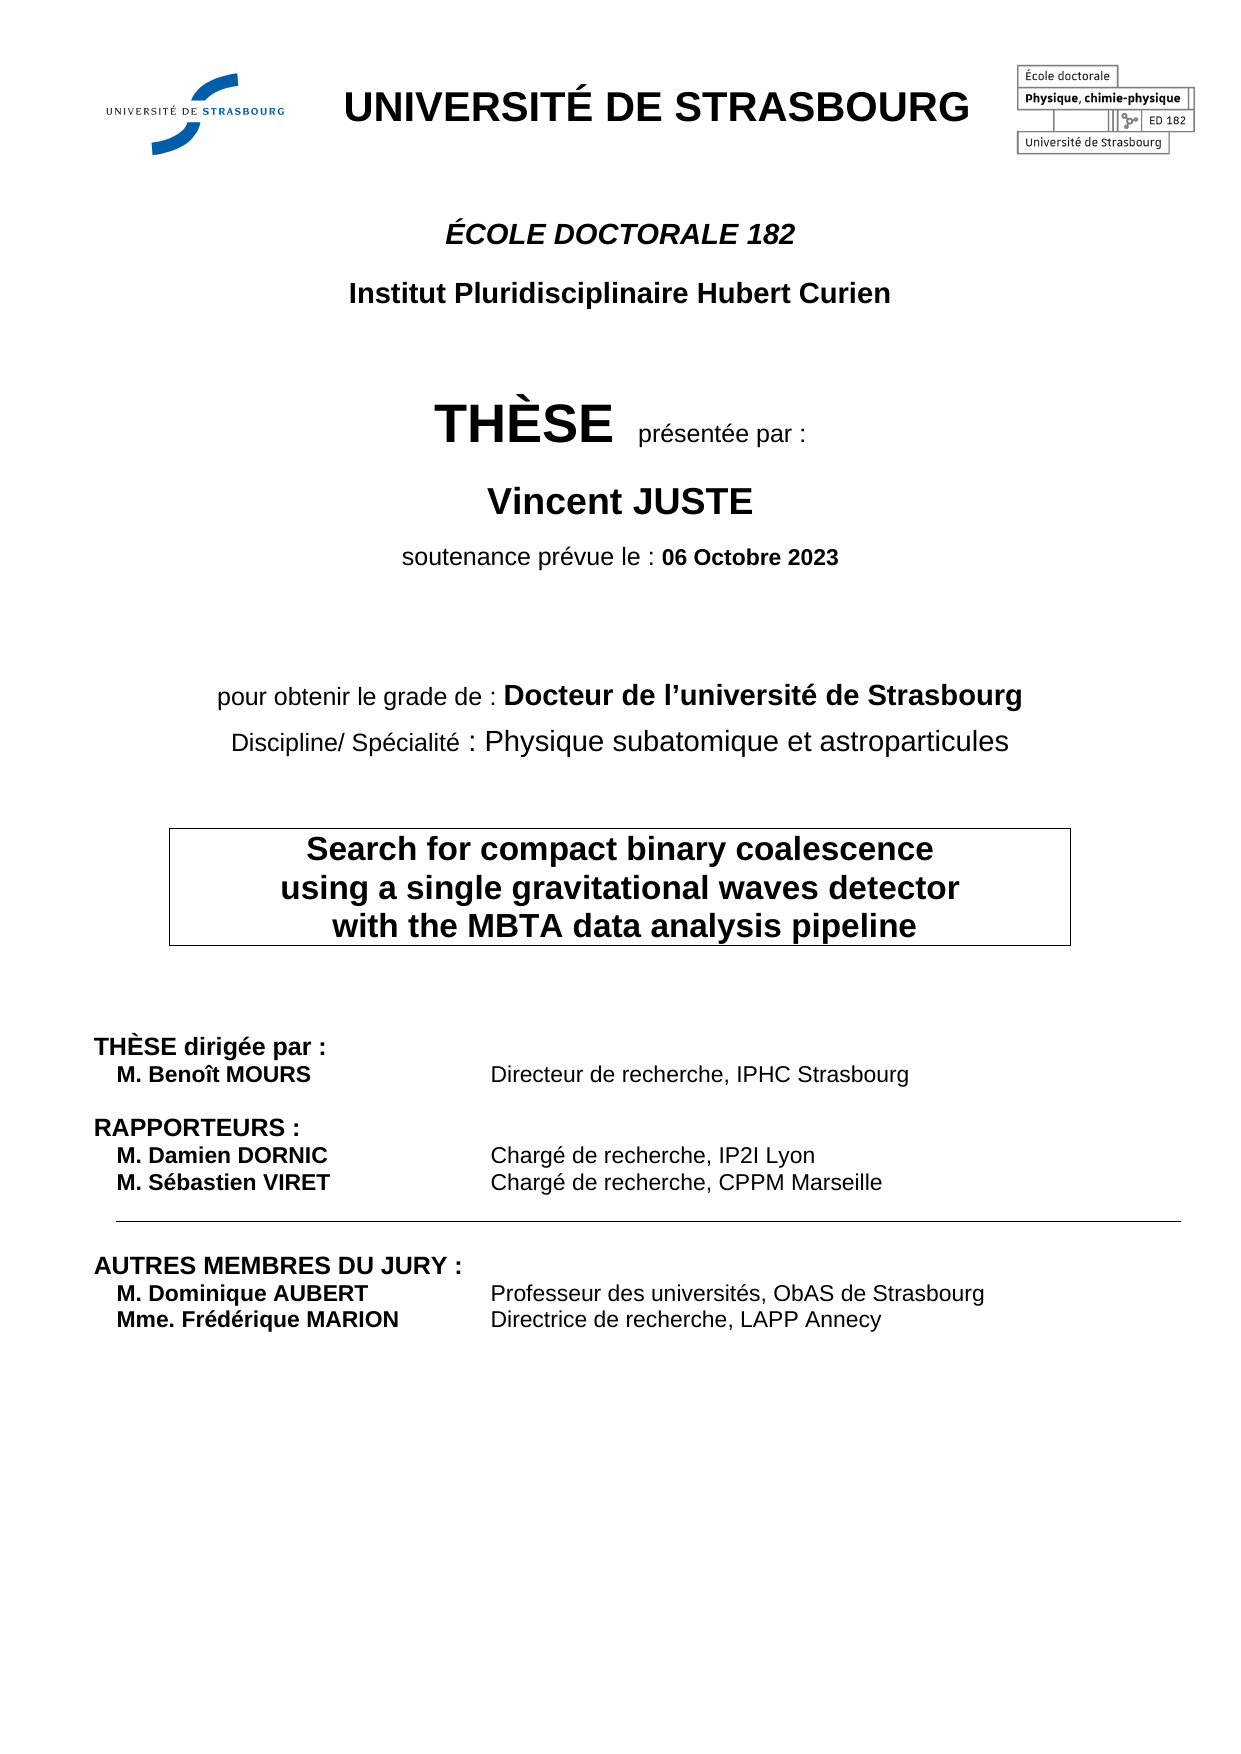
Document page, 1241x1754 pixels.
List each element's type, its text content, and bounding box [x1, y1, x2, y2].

table_header Search for compact binary coalescence using a single gravitational waves detector with the MBTA data analysis pipeline [170, 829, 1070, 945]
text soutenance prévue le : 06 Octobre 2023 [59, 541, 1181, 570]
text THÈSE dirigée par : [93, 1032, 1181, 1061]
table_header [82, 59, 320, 171]
text M. Sébastien VIRET Chargé de recherche, CPPM Marseille [116, 1168, 1181, 1195]
text M. Dominique AUBERT Professeur des universités, ObAS de Strasbourg [116, 1279, 1181, 1306]
picture [1012, 57, 1201, 161]
text ÉCOLE DOCTORALE 182 [59, 217, 1181, 251]
picture [93, 59, 297, 169]
table_header UNIVERSITÉ DE STRASBOURG [320, 59, 993, 171]
table_header [994, 59, 1167, 171]
text AUTRES MEMBRES DU JURY : [93, 1251, 1181, 1279]
text THÈSE présentée par : [59, 392, 1181, 454]
text M. Damien DORNIC Chargé de recherche, IP2I Lyon [116, 1142, 1181, 1168]
text M. Benoît MOURS Directeur de recherche, IPHC Strasbourg [116, 1061, 1181, 1087]
text Mme. Frédérique MARION Directrice de recherche, LAPP Annecy [116, 1306, 1181, 1332]
text Vincent JUSTE [59, 479, 1181, 522]
text pour obtenir le grade de : Docteur de l’université de Strasbourg [59, 678, 1181, 711]
text RAPPORTEURS : [93, 1113, 1181, 1142]
text Institut Pluridisciplinaire Hubert Curien [59, 276, 1181, 309]
text Discipline/ Spécialité : Physique subatomique et astroparticules [59, 724, 1181, 757]
